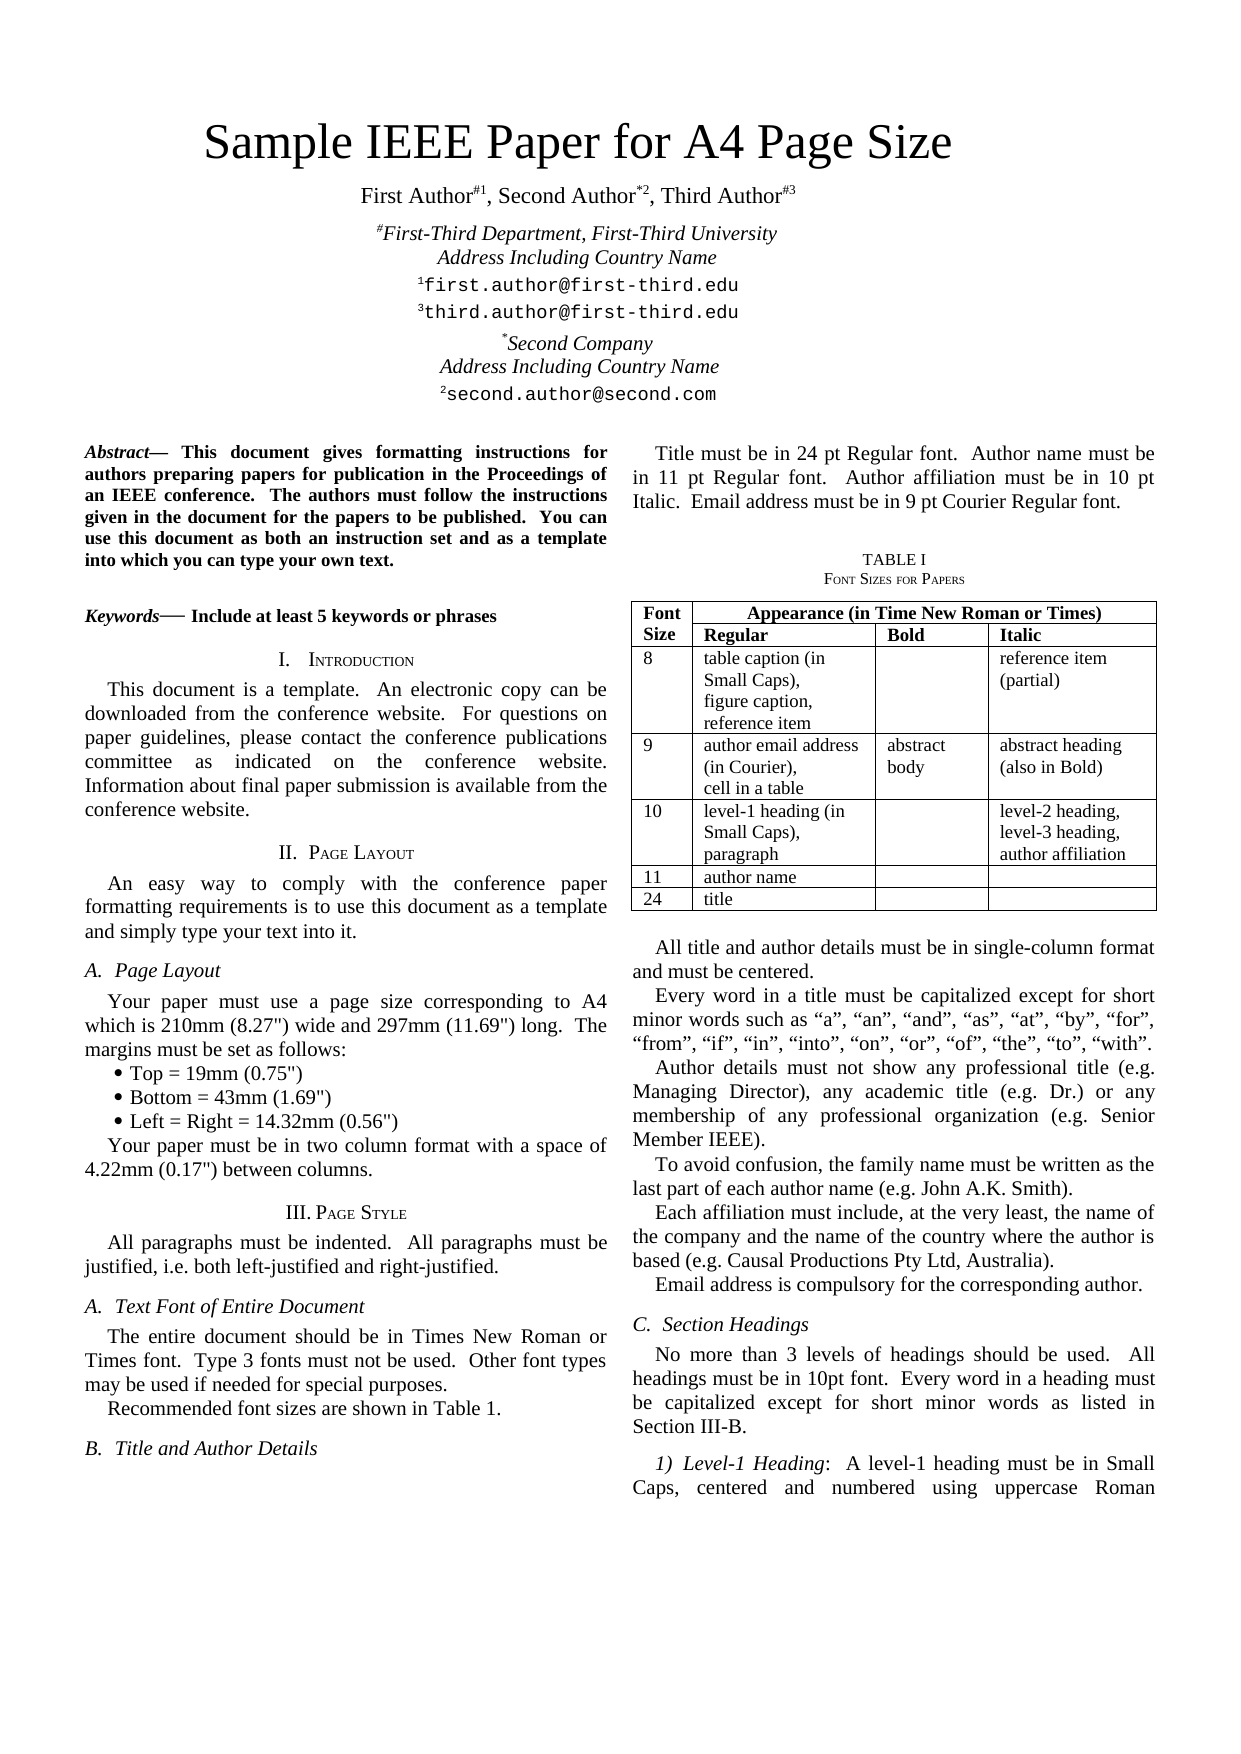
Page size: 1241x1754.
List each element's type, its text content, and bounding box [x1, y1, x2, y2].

table_cell [989, 866, 1156, 887]
text Email address is compulsory for the corresponding author. [632, 1272, 1156, 1296]
table_header Appearance (in Time New Roman or Times) [693, 602, 1156, 623]
text 1first.author@first-third.edu [0, 275, 1156, 297]
text To avoid confusion, the family name must be written as the last part of each author name (e.g. John A.K. Smith). [632, 1151, 1156, 1199]
list Top = 19mm (0.75") [114, 1061, 608, 1085]
text TABLE I Font Sizes for Papers [632, 550, 1156, 588]
table_cell Italic [989, 624, 1156, 646]
text Every word in a title must be capitalized except for short minor words such as “a”, “an”, “and”, “as”, “at”, “by”, “for”, “from”, “if”, “in”, “into”, “on”, “or”, “of”, “the”, “to”, “with”. [632, 983, 1156, 1055]
table_cell 11 [632, 866, 692, 887]
table_cell author email address (in Courier), cell in a table [693, 734, 875, 799]
table_cell 10 [632, 800, 692, 864]
text No more than 3 levels of headings should be used. All headings must be in 10pt font. Every word in a heading must be capitalized except for short minor words as listed in Section III-B. [632, 1342, 1156, 1438]
list Left = Right = 14.32mm (0.56") [114, 1109, 608, 1133]
text 2second.author@second.com [0, 385, 1156, 406]
text Author details must not show any professional title (e.g. Managing Director), any academic title (e.g. Dr.) or any membership of any professional organization (e.g. Senior Member IEEE). [632, 1055, 1156, 1151]
subtitle Title and Author Details [84, 1436, 608, 1460]
table_cell 8 [632, 647, 692, 733]
subtitle Section Headings [632, 1311, 1156, 1336]
text #First-Third Department, First-Third University Address Including Country Name [0, 221, 1156, 269]
text This document is a template. An electronic copy can be downloaded from the conference website. For questions on paper guidelines, please contact the conference publications committee as indicated on the conference website. Information about final paper submission is available from the conference website. [84, 677, 608, 821]
list Bottom = 43mm (1.69") [114, 1085, 608, 1109]
table_cell [989, 888, 1156, 910]
text 3third.author@first-third.edu [0, 303, 1156, 324]
text Your paper must be in two column format with a space of 4.22mm (0.17") between columns. [84, 1133, 608, 1181]
text Each affiliation must include, at the very least, the name of the company and the name of the country where the author is based (e.g. Causal Productions Pty Ltd, Australia). [632, 1199, 1156, 1272]
text All paragraphs must be indented. All paragraphs must be justified, i.e. both left-justified and right-justified. [84, 1230, 608, 1278]
text Recommended font sizes are shown in Table 1. [84, 1396, 608, 1420]
table_cell author name [693, 866, 875, 887]
table_cell level-1 heading (in Small Caps), paragraph [693, 800, 875, 864]
table_cell [876, 888, 988, 910]
table_cell 24 [632, 888, 692, 910]
table_cell abstract heading (also in Bold) [989, 734, 1156, 799]
text An easy way to comply with the conference paper formatting requirements is to use this document as a template and simply type your text into it. [84, 870, 608, 943]
text Abstract— This document gives formatting instructions for authors preparing papers for publication in the Proceedings of an IEEE conference. The authors must follow the instructions given in the document for the papers to be published. You can use this document as both an instruction set and as a template into which you can type your own text. [84, 441, 608, 570]
table_cell table caption (in Small Caps), figure caption, reference item [693, 647, 875, 733]
table_cell [876, 800, 988, 864]
text First Author#1, Second Author*2, Third Author#3 [0, 182, 1156, 208]
table_cell title [693, 888, 875, 910]
subtitle Page Style [84, 1200, 608, 1224]
subtitle Page Layout [84, 958, 608, 982]
title Sample IEEE Paper for A4 Page Size [0, 112, 1156, 170]
table_cell abstract body [876, 734, 988, 799]
text Title must be in 24 pt Regular font. Author name must be in 11 pt Regular font. Author affiliation must be in 10 pt Italic. Email address must be in 9 pt Courier Regular font. [632, 441, 1156, 513]
table_cell Regular [693, 624, 875, 646]
subtitle Introduction [84, 647, 608, 671]
subtitle Page Layout [84, 840, 608, 864]
text Your paper must use a page size corresponding to A4 which is 210mm (8.27") wide and 297mm (11.69") long. The margins must be set as follows: [84, 988, 608, 1061]
subtitle Level-1 Heading: A level-1 heading must be in Small Caps, centered and numbered using uppercase Roman [632, 1451, 1156, 1499]
table_cell 9 [632, 734, 692, 799]
table_cell reference item (partial) [989, 647, 1156, 733]
text *Second Company Address Including Country Name [0, 330, 1156, 378]
text The entire document should be in Times New Roman or Times font. Type 3 fonts must not be used. Other font types may be used if needed for special purposes. [84, 1324, 608, 1396]
table_cell [876, 866, 988, 887]
subtitle Text Font of Entire Document [84, 1294, 608, 1318]
text All title and author details must be in single-column format and must be centered. [632, 935, 1156, 983]
table_header Font Size [632, 602, 692, 646]
table_cell level-2 heading, level-3 heading, author affiliation [989, 800, 1156, 864]
table_cell Bold [876, 624, 988, 646]
text Keywords— Include at least 5 keywords or phrases [84, 599, 608, 628]
table_cell [876, 647, 988, 733]
